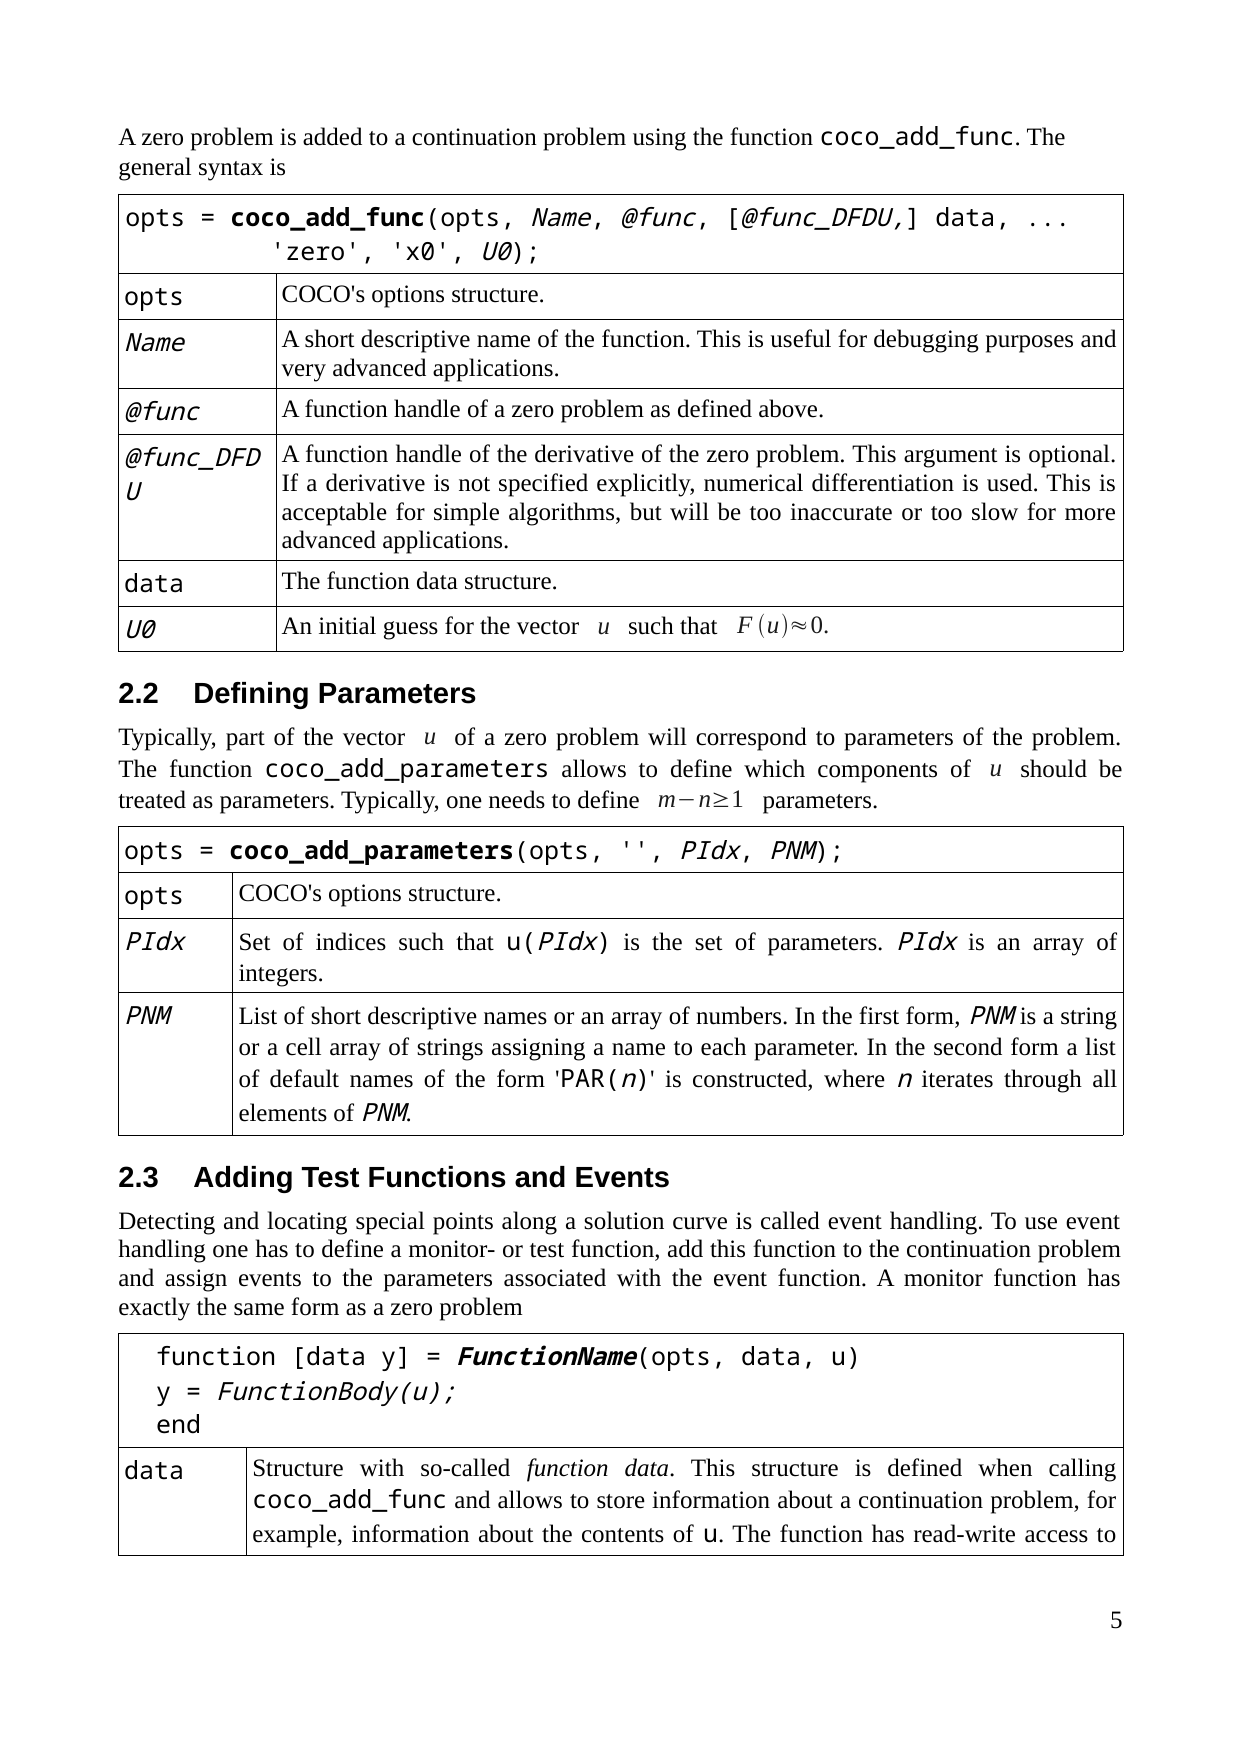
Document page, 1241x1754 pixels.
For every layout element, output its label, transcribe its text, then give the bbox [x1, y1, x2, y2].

subtitle Defining Parameters [118, 676, 1122, 710]
table_cell Name [119, 320, 276, 388]
table_header opts = coco_add_func(opts, Name, @func, [@func_DFDU,] data, ... 'zero', 'x0', U0); [119, 195, 1123, 273]
table_cell Set of indices such that u(PIdx) is the set of parameters. PIdx is an array of integers. [233, 919, 1123, 992]
table_cell data [119, 561, 276, 606]
table_cell Structure with so-called function data. This structure is defined when calling coco_add_func and allows to store information about a continuation problem, for example, information about the contents of u. The function has read-write access to [247, 1448, 1123, 1555]
table_cell PIdx [119, 919, 232, 992]
table_cell A function handle of a zero problem as defined above. [277, 389, 1123, 433]
text Typically, part of the vectorof a zero problem will correspond to parameters of the problem. The function coco_add_parameters allows to define which components ofshould be treated as parameters. Typically, one needs to defineparameters. [118, 722, 1122, 814]
table_header opts = coco_add_parameters(opts, '', PIdx, PNM); [119, 827, 1123, 872]
table_cell COCO's options structure. [277, 274, 1123, 319]
table_cell A function handle of the derivative of the zero problem. This argument is optional. If a derivative is not specified explicitly, numerical differentiation is used. This is acceptable for simple algorithms, but will be too inaccurate or too slow for more advanced applications. [277, 435, 1123, 560]
table_cell A short descriptive name of the function. This is useful for debugging purposes and very advanced applications. [277, 320, 1123, 388]
table_cell COCO's options structure. [233, 873, 1123, 918]
text Detecting and locating special points along a solution curve is called event handling. To use event handling one has to define a monitor- or test function, add this function to the continuation problem and assign events to the parameters associated with the event function. A monitor function has exactly the same form as a zero problem [118, 1206, 1122, 1321]
table_cell @func [119, 389, 276, 433]
table_cell PNM [119, 993, 232, 1134]
text A zero problem is added to a continuation problem using the function coco_add_func. The general syntax is [118, 118, 1122, 181]
subtitle Adding Test Functions and Events [118, 1160, 1122, 1193]
table_cell List of short descriptive names or an array of numbers. In the first form, PNM is a string or a cell array of strings assigning a name to each parameter. In the second form a list of default names of the form 'PAR(n)' is constructed, where n iterates through all elements of PNM. [233, 993, 1123, 1134]
table_cell An initial guess for the vectorsuch that [277, 607, 1123, 651]
table_cell opts [119, 274, 276, 319]
table_cell @func_DFDU [119, 435, 276, 560]
table_header function [data y] = FunctionName(opts, data, u) y = FunctionBody(u); end [119, 1334, 1123, 1447]
table_cell The function data structure. [277, 561, 1123, 606]
table_cell U0 [119, 607, 276, 651]
table_cell opts [119, 873, 232, 918]
table_cell data [119, 1448, 246, 1555]
